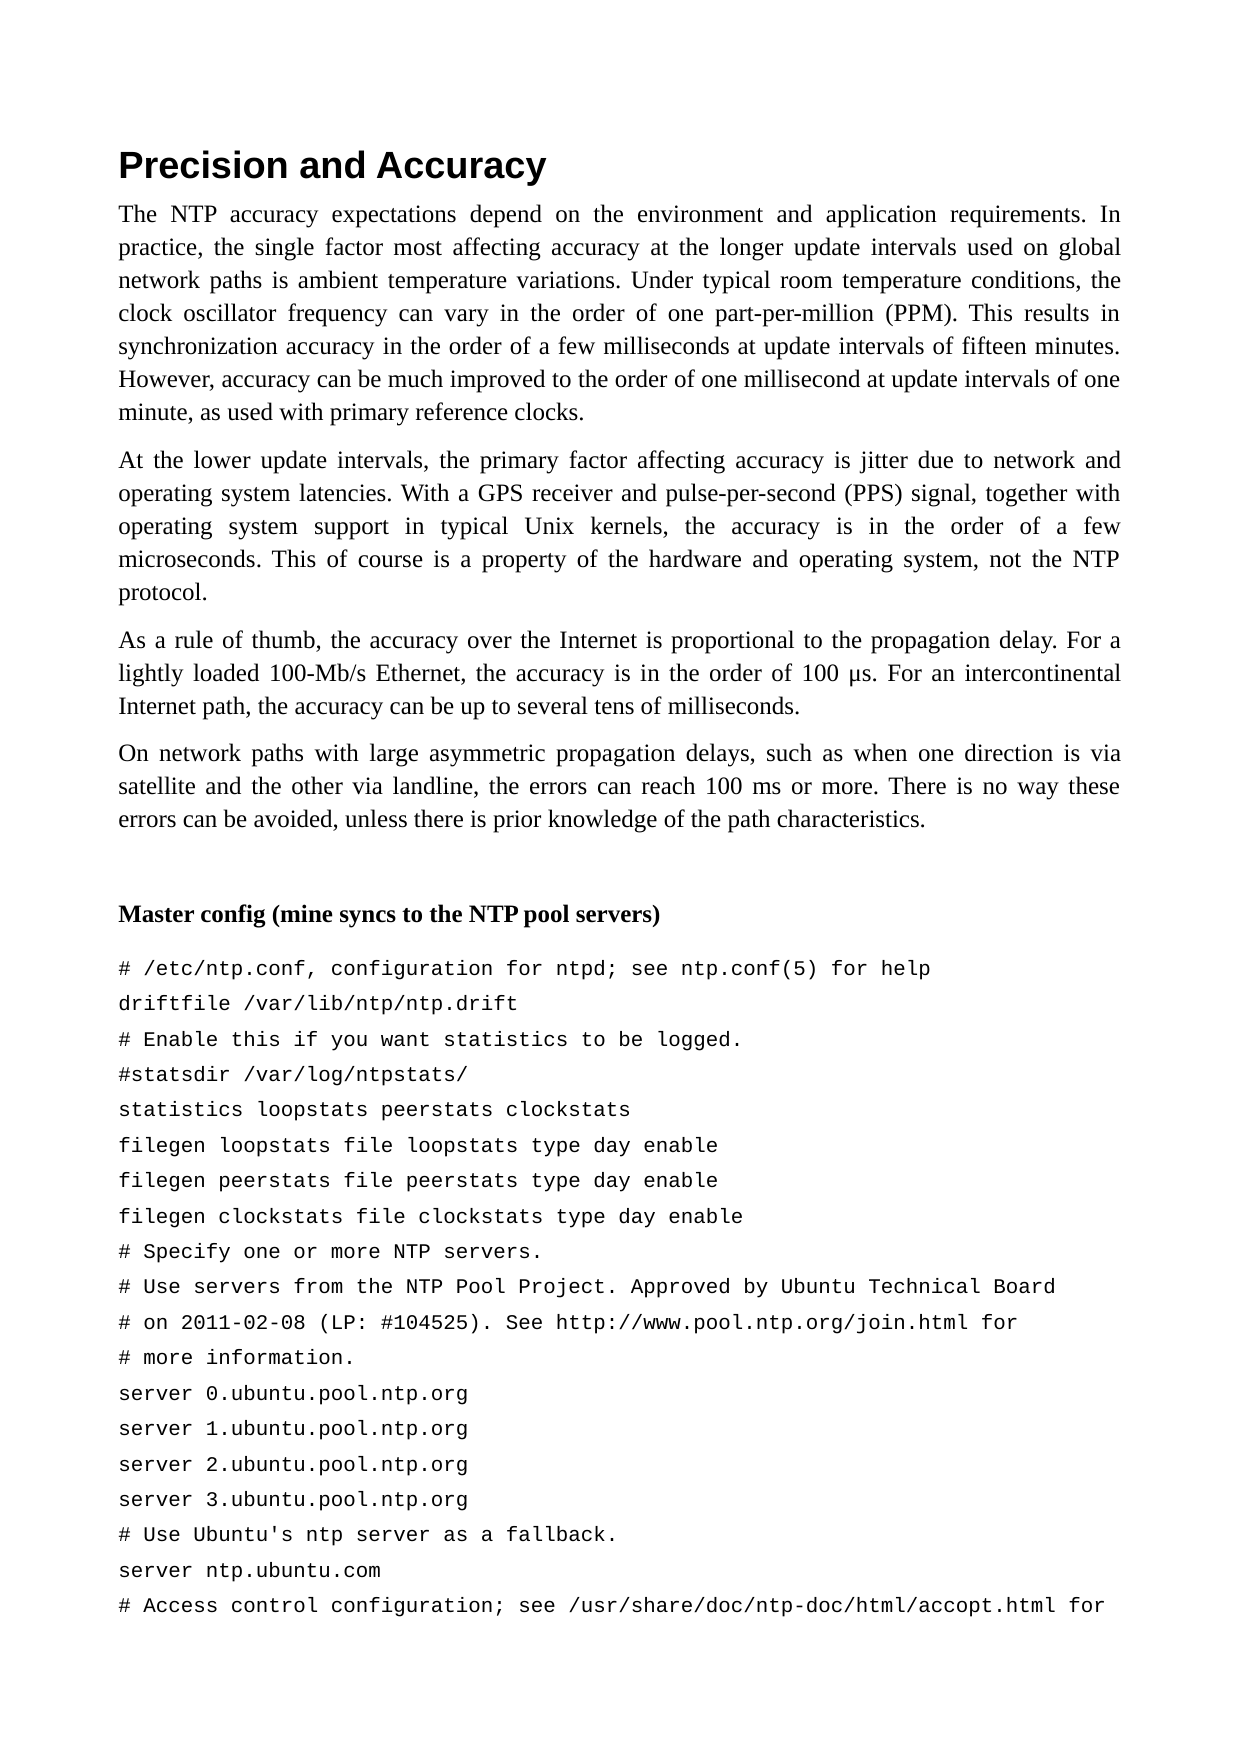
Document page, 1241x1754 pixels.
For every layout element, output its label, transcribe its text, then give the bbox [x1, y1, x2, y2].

text # more information. [118, 1347, 1122, 1371]
text # Use Ubuntu's ntp server as a fallback. [118, 1524, 1122, 1548]
text # on 2011-02-08 (LP: #104525). See http://www.pool.ntp.org/join.html for [118, 1312, 1122, 1336]
text As a rule of thumb, the accuracy over the Internet is proportional to the propagation delay. For a lightly loaded 100-Mb/s Ethernet, the accuracy is in the order of 100 μs. For an intercontinental Internet path, the accuracy can be up to several tens of milliseconds. [118, 625, 1122, 719]
text filegen loopstats file loopstats type day enable [118, 1135, 1122, 1158]
text server ntp.ubuntu.com [118, 1560, 1122, 1583]
text The NTP accuracy expectations depend on the environment and application requirements. In practice, the single factor most affecting accuracy at the longer update intervals used on global network paths is ambient temperature variations. Under typical room temperature conditions, the clock oscillator frequency can vary in the order of one part-per-million (PPM). This results in synchronization accuracy in the order of a few milliseconds at update intervals of fifteen minutes. However, accuracy can be much improved to the order of one millisecond at update intervals of one minute, as used with primary reference clocks. [118, 199, 1122, 426]
subtitle Precision and Accuracy [118, 143, 1122, 187]
text # Access control configuration; see /usr/share/doc/ntp-doc/html/accopt.html for [118, 1595, 1122, 1619]
text filegen clockstats file clockstats type day enable [118, 1206, 1122, 1229]
text # Use servers from the NTP Pool Project. Approved by Ubuntu Technical Board [118, 1277, 1122, 1300]
text On network paths with large asymmetric propagation delays, such as when one direction is via satellite and the other via landline, the errors can reach 100 ms or more. There is no way these errors can be avoided, unless there is prior knowledge of the path characteristics. [118, 738, 1122, 833]
text # Enable this if you want statistics to be logged. [118, 1029, 1122, 1052]
text #statsdir /var/log/ntpstats/ [118, 1064, 1122, 1088]
text server 3.ubuntu.pool.ntp.org [118, 1489, 1122, 1513]
text server 1.ubuntu.pool.ntp.org [118, 1418, 1122, 1442]
text filegen peerstats file peerstats type day enable [118, 1170, 1122, 1194]
text Master config (mine syncs to the NTP pool servers) [118, 899, 1122, 928]
text statistics loopstats peerstats clockstats [118, 1099, 1122, 1123]
text At the lower update intervals, the primary factor affecting accuracy is jitter due to network and operating system latencies. With a GPS receiver and pulse-per-second (PPS) signal, together with operating system support in typical Unix kernels, the accuracy is in the order of a few microseconds. This of course is a property of the hardware and operating system, not the NTP protocol. [118, 445, 1122, 606]
text # /etc/ntp.conf, configuration for ntpd; see ntp.conf(5) for help [118, 958, 1122, 981]
text # Specify one or more NTP servers. [118, 1241, 1122, 1265]
text driftfile /var/lib/ntp/ntp.drift [118, 993, 1122, 1017]
text server 0.ubuntu.pool.ntp.org [118, 1383, 1122, 1406]
text server 2.ubuntu.pool.ntp.org [118, 1454, 1122, 1477]
